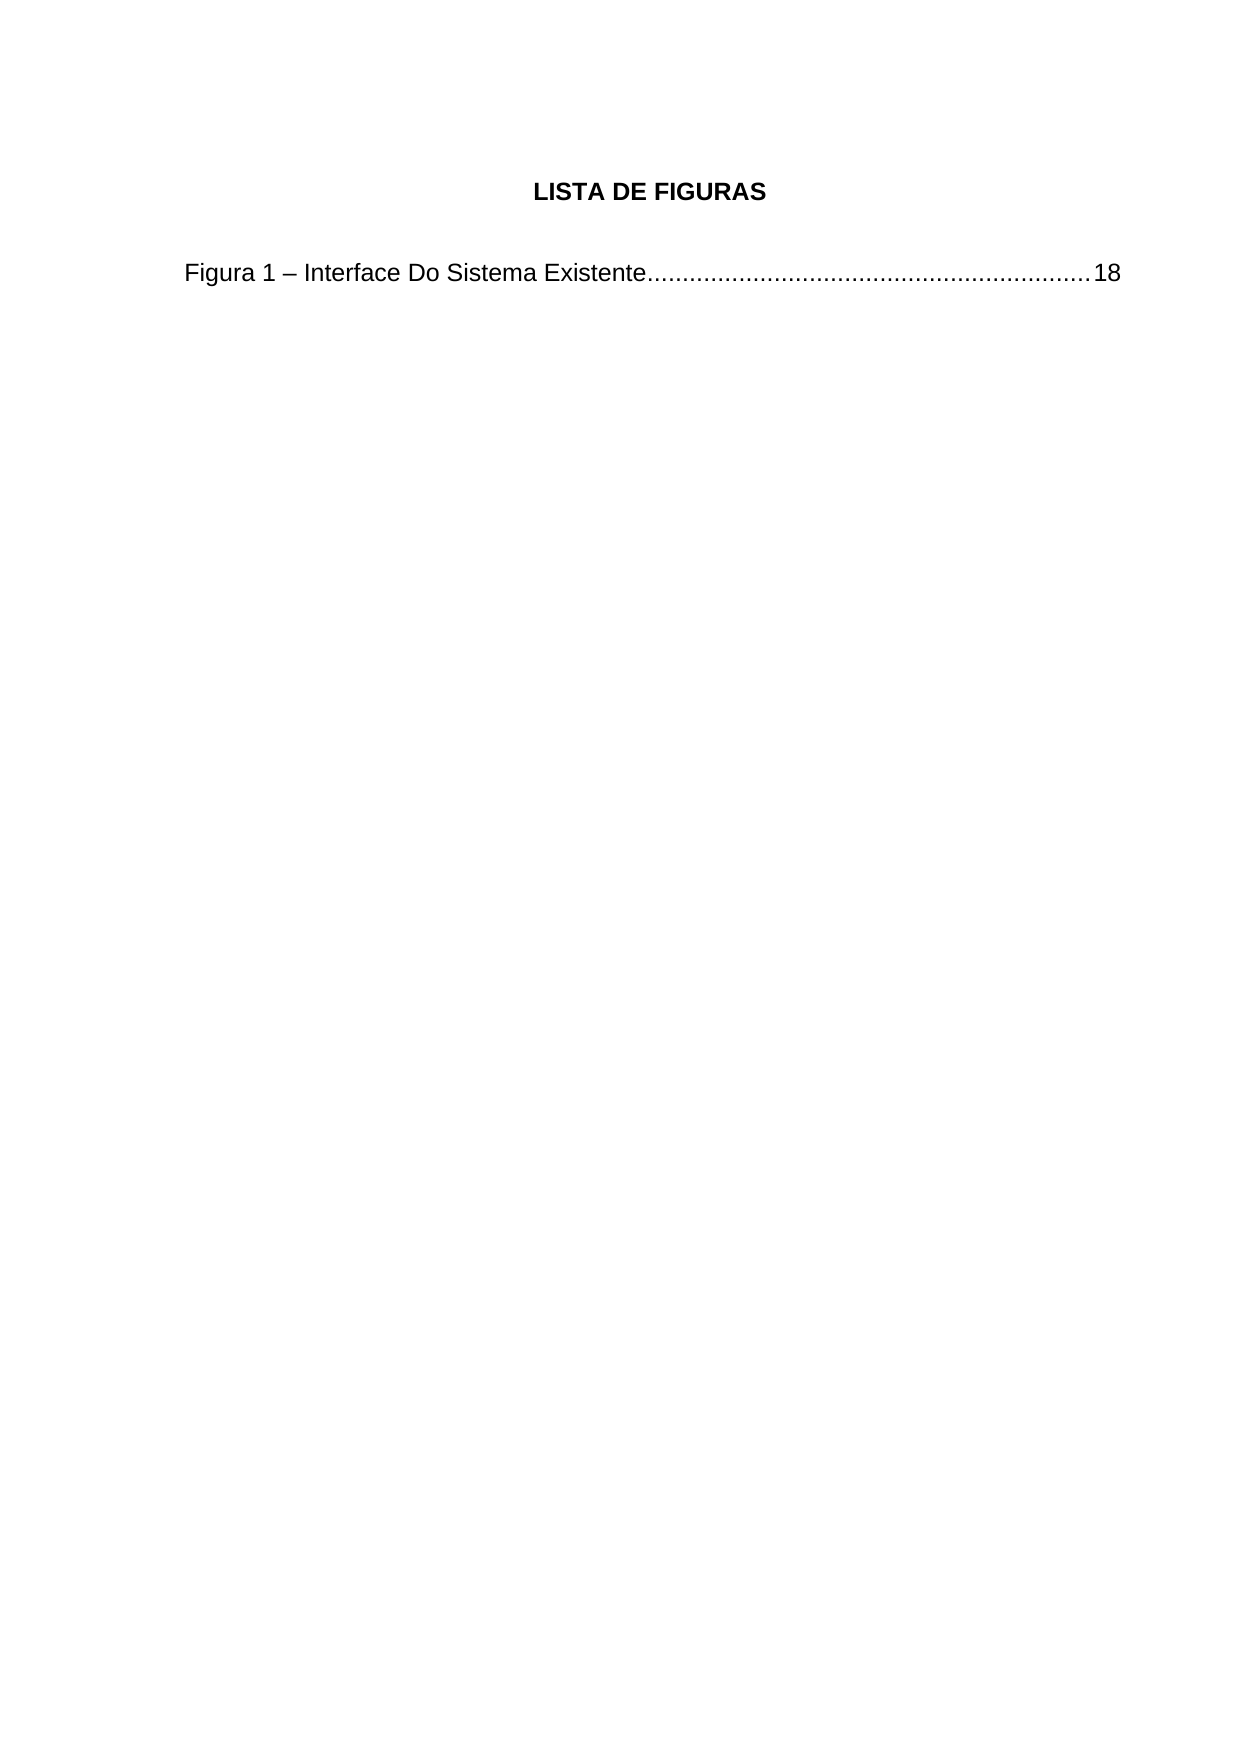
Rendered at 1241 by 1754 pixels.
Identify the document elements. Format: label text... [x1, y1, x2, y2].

text Figura 1 – Interface do Sistema Existente 18 [177, 258, 1122, 287]
subtitle Lista de Figuras [177, 177, 1122, 206]
